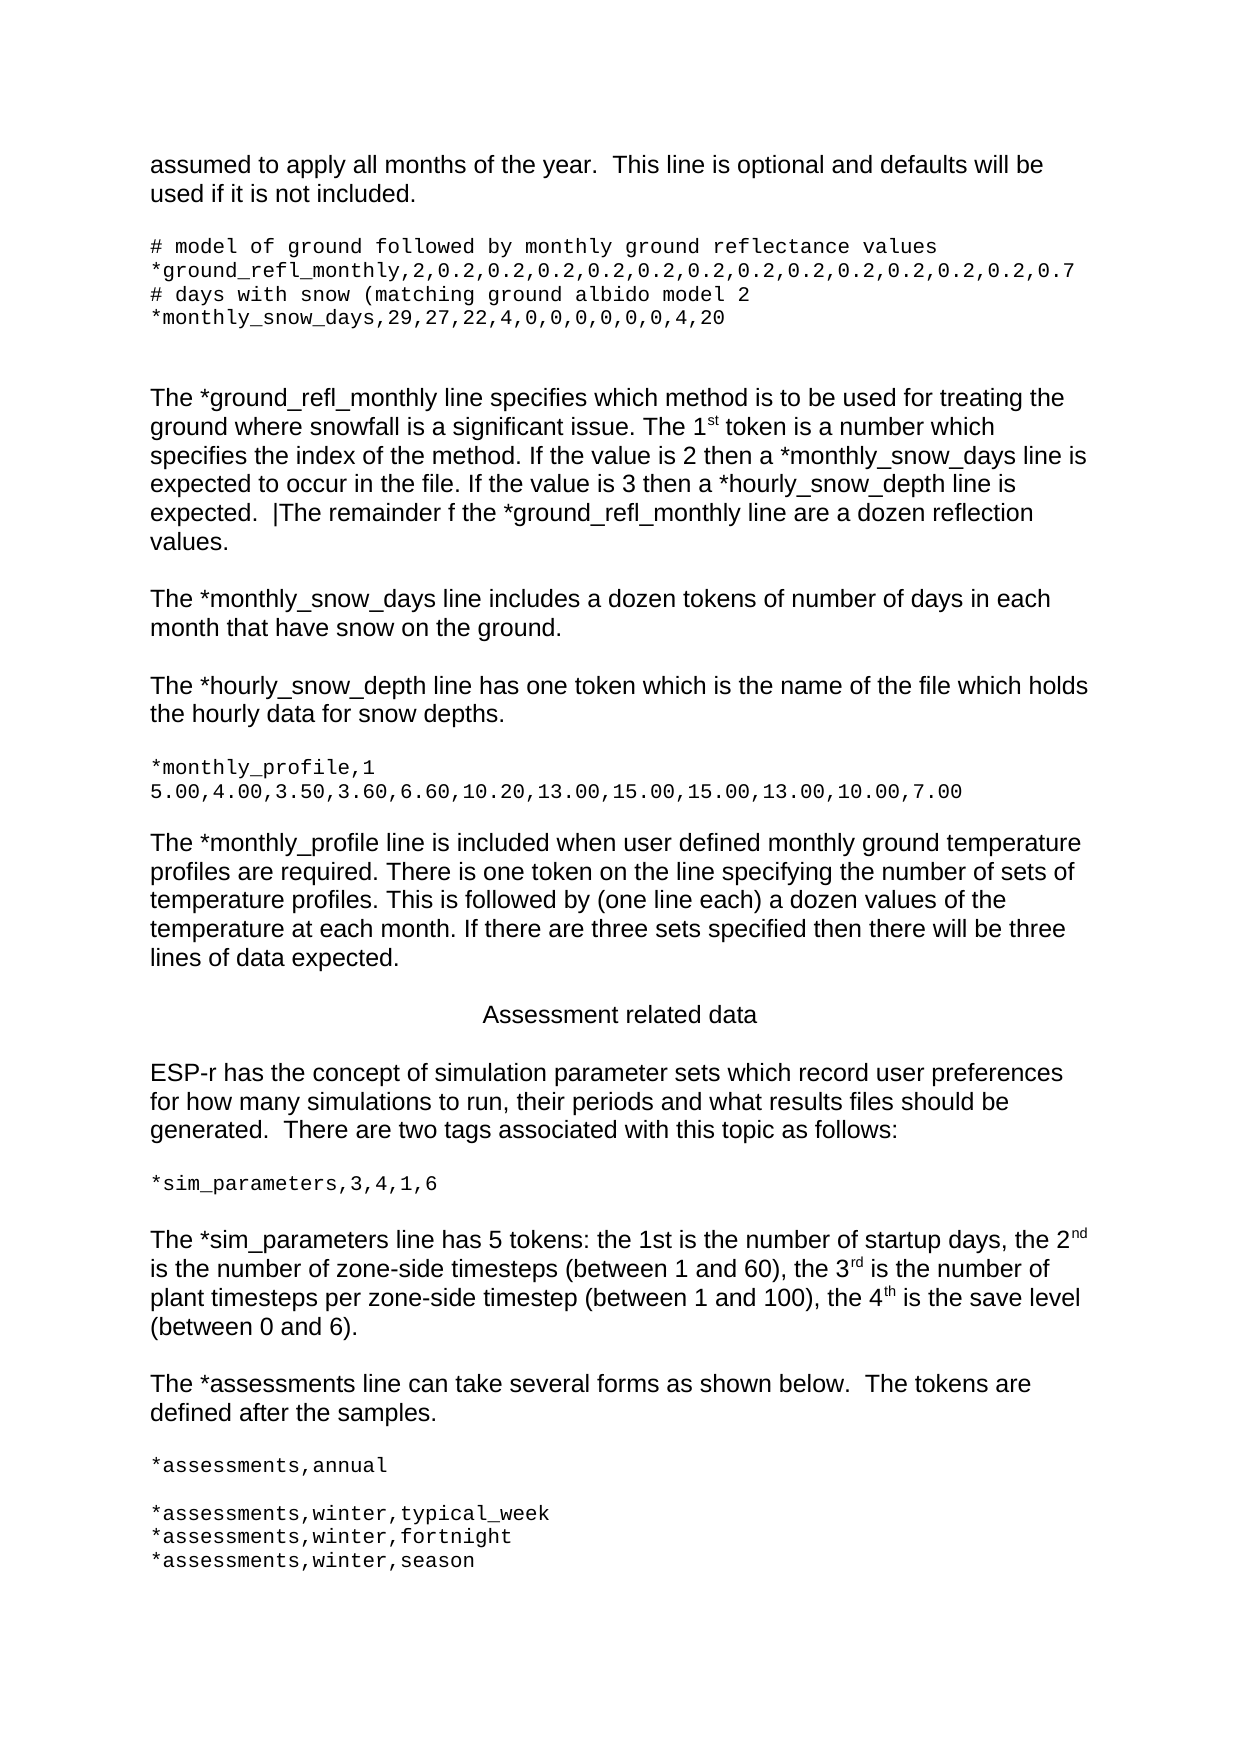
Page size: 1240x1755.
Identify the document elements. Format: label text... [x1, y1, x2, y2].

text The *sim_parameters line has 5 tokens: the 1st is the number of startup days, the 2nd is the number of zone-side timesteps (between 1 and 60), the 3rd is the number of plant timesteps per zone-side timestep (between 1 and 100), the 4th is the save level (between 0 and 6). [150, 1225, 1089, 1340]
text The *monthly_snow_days line includes a dozen tokens of number of days in each month that have snow on the ground. [150, 584, 1089, 642]
text # model of ground followed by monthly ground reflectance values [150, 236, 1089, 260]
text # days with snow (matching ground albido model 2 [150, 283, 1089, 307]
text *assessments,winter,season [150, 1550, 1089, 1573]
text The *ground_refl_monthly line specifies which method is to be used for treating the ground where snowfall is a significant issue. The 1st token is a number which specifies the index of the method. If the value is 2 then a *monthly_snow_days line is expected to occur in the file. If the value is 3 then a *hourly_snow_depth line is expected. |The remainder f the *ground_refl_monthly line are a dozen reflection values. [150, 383, 1089, 556]
text *monthly_profile,1 [150, 757, 1089, 781]
text ESP-r has the concept of simulation parameter sets which record user preferences for how many simulations to run, their periods and what results files should be generated. There are two tags associated with this topic as follows: [150, 1058, 1089, 1144]
text assumed to apply all months of the year. This line is optional and defaults will be used if it is not included. [150, 150, 1089, 207]
text The *monthly_profile line is included when user defined monthly ground temperature profiles are required. There is one token on the line specifying the number of sets of temperature profiles. This is followed by (one line each) a dozen values of the temperature at each month. If there are three sets specified then there will be three lines of data expected. [150, 828, 1089, 972]
text Assessment related data [150, 1000, 1089, 1029]
text *ground_refl_monthly,2,0.2,0.2,0.2,0.2,0.2,0.2,0.2,0.2,0.2,0.2,0.2,0.2,0.7 [150, 260, 1089, 283]
text 5.00,4.00,3.50,3.60,6.60,10.20,13.00,15.00,15.00,13.00,10.00,7.00 [150, 781, 1089, 804]
text The *assessments line can take several forms as shown below. The tokens are defined after the samples. [150, 1369, 1089, 1427]
text *monthly_snow_days,29,27,22,4,0,0,0,0,0,0,4,20 [150, 307, 1089, 331]
text *assessments,winter,fortnight [150, 1526, 1089, 1550]
text *assessments,winter,typical_week [150, 1503, 1089, 1526]
text The *hourly_snow_depth line has one token which is the name of the file which holds the hourly data for snow depths. [150, 671, 1089, 728]
text *assessments,annual [150, 1455, 1089, 1479]
text *sim_parameters,3,4,1,6 [150, 1173, 1089, 1197]
